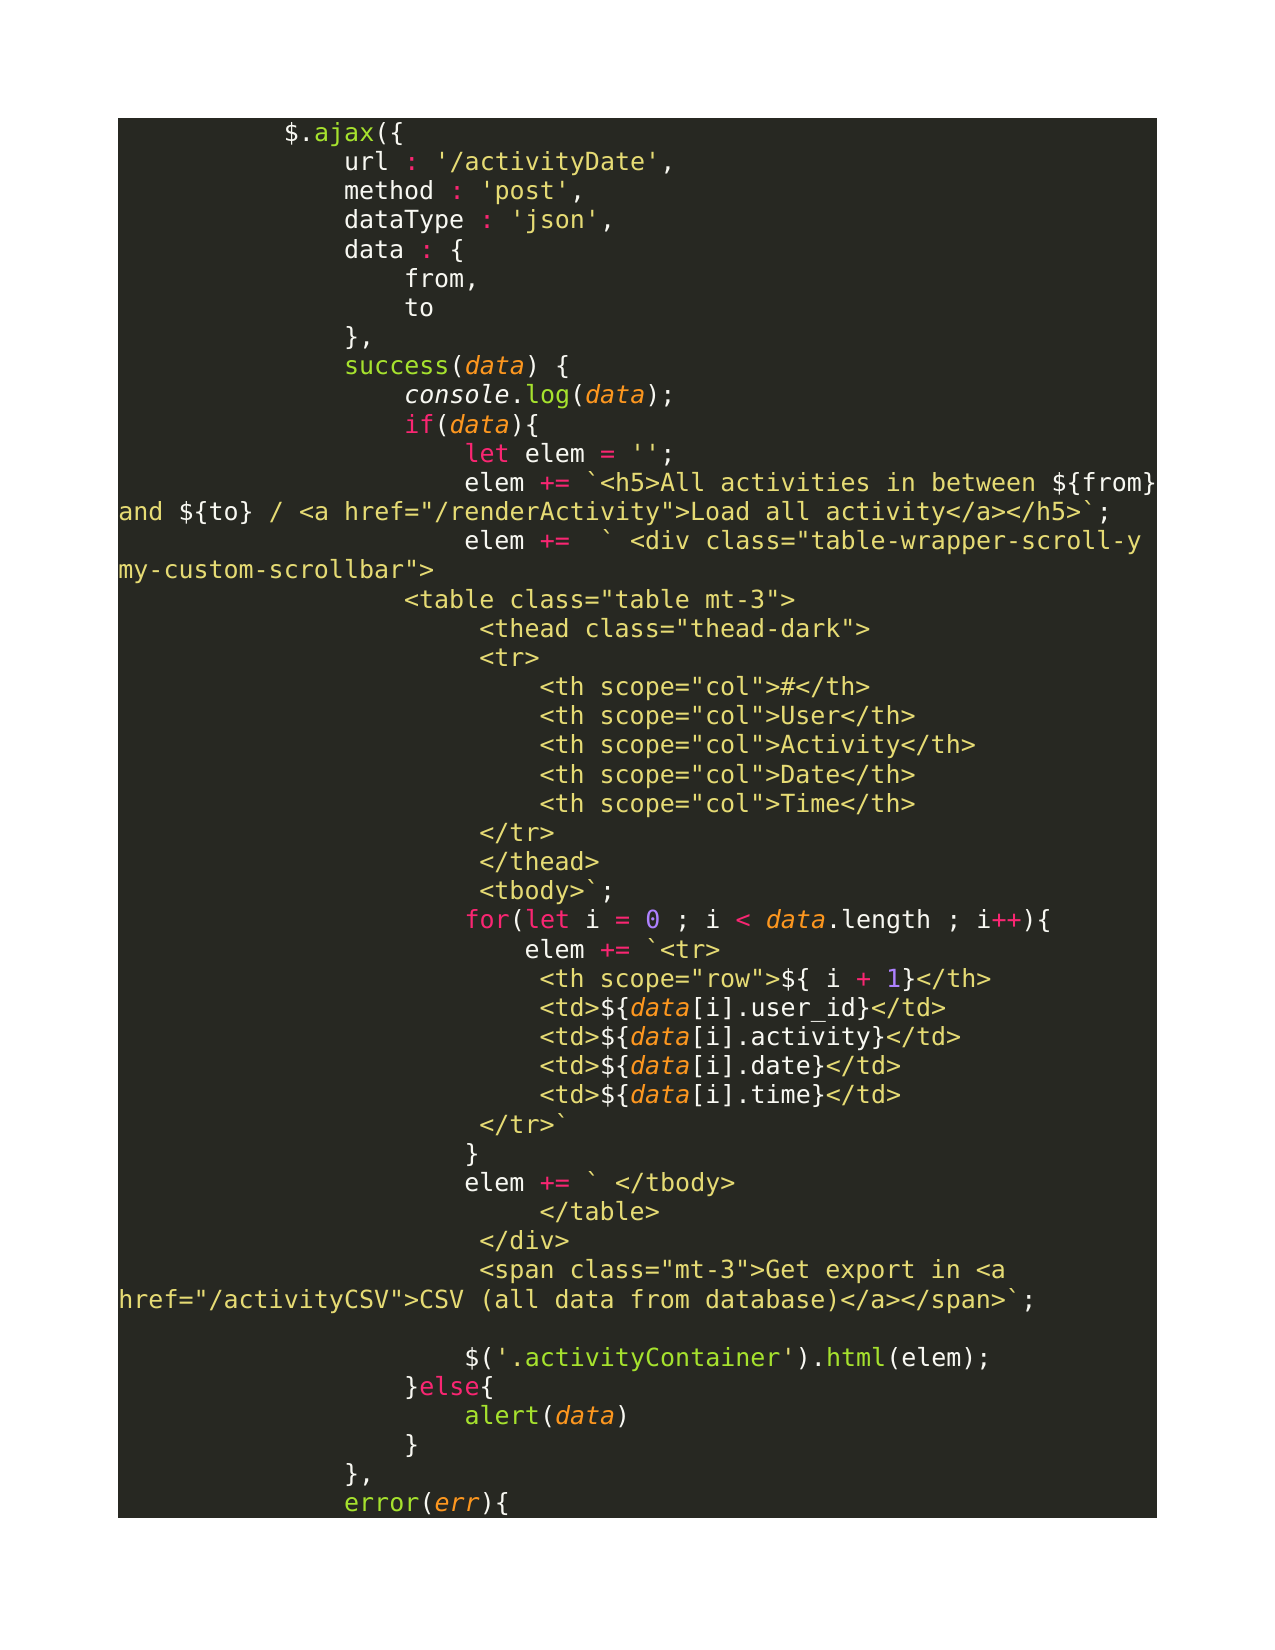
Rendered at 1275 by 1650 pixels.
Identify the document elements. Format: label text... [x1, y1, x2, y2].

text $.ajax({ url : '/activityDate', method : 'post', dataType : 'json', data : { from, to }, success(data) { console.log(data); if(data){ let elem = ''; elem += `<h5>All activities in between ${from} and ${to} / <a href="/renderActivity">Load all activity</a></h5>`; elem += ` <div class="table-wrapper-scroll-y my-custom-scrollbar"> <table class="table mt-3"> <thead class="thead-dark"> <tr> <th scope="col">#</th> <th scope="col">User</th> <th scope="col">Activity</th> <th scope="col">Date</th> <th scope="col">Time</th> </tr> </thead> <tbody>`; for(let i = 0 ; i < data.length ; i++){ elem += `<tr> <th scope="row">${ i + 1}</th> <td>${data[i].user_id}</td> <td>${data[i].activity}</td> <td>${data[i].date}</td> <td>${data[i].time}</td> </tr>` } elem += ` </tbody> </table> </div> <span class="mt-3">Get export in <a href="/activityCSV">CSV (all data from database)</a></span>`; $('.activityContainer').html(elem); }else{ alert(data) } }, error(err){ [118, 118, 1157, 1518]
